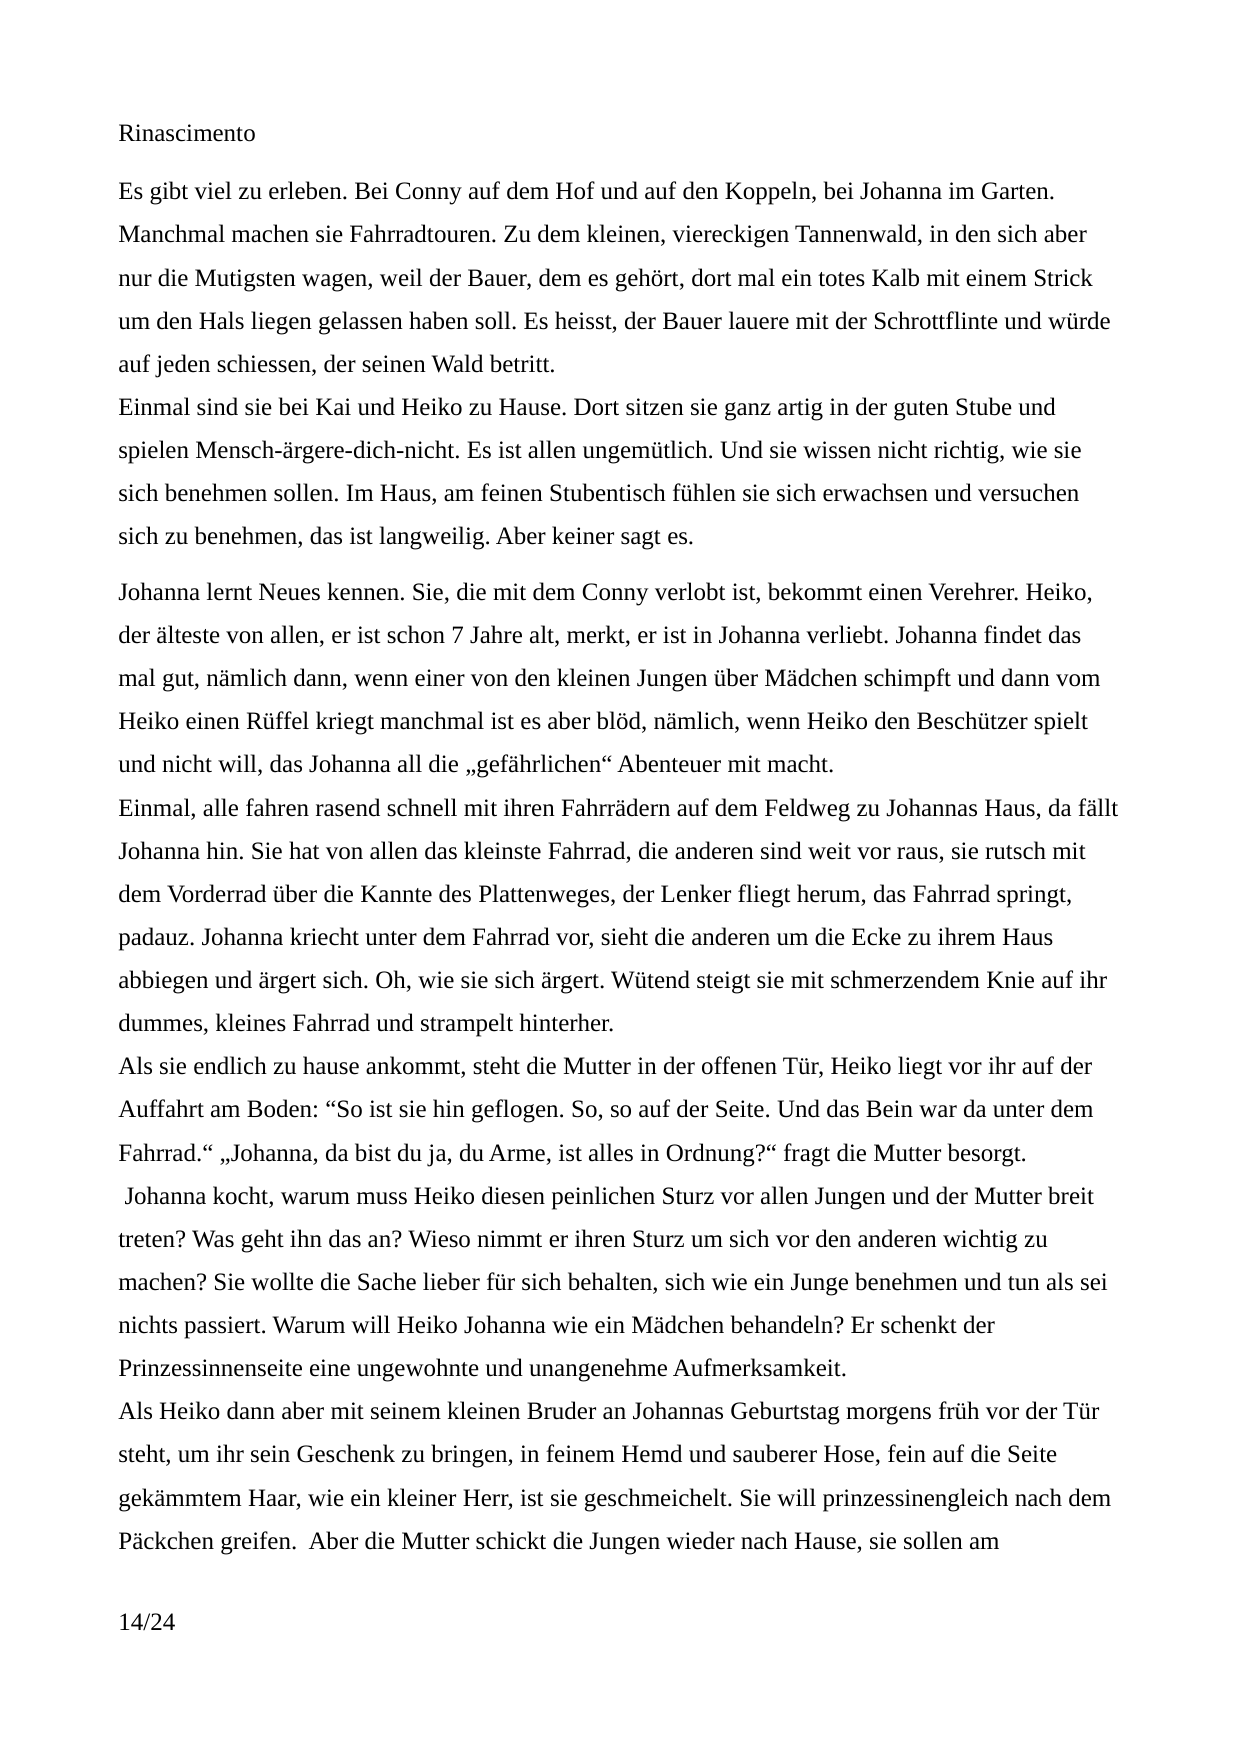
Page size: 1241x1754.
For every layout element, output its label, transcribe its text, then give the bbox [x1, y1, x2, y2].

text Als sie endlich zu hause ankommt, steht die Mutter in der offenen Tür, Heiko liegt vor ihr auf der Auffahrt am Boden: “So ist sie hin geflogen. So, so auf der Seite. Und das Bein war da unter dem Fahrrad.“ „Johanna, da bist du ja, du Arme, ist alles in Ordnung?“ fragt die Mutter besorgt. [118, 1051, 1122, 1166]
text Als Heiko dann aber mit seinem kleinen Bruder an Johannas Geburtstag morgens früh vor der Tür steht, um ihr sein Geschenk zu bringen, in feinem Hemd und sauberer Hose, fein auf die Seite gekämmtem Haar, wie ein kleiner Herr, ist sie geschmeichelt. Sie will prinzessinengleich nach dem Päckchen greifen. Aber die Mutter schickt die Jungen wieder nach Hause, sie sollen am [118, 1396, 1122, 1554]
text Einmal sind sie bei Kai und Heiko zu Hause. Dort sitzen sie ganz artig in der guten Stube und spielen Mensch-ärgere-dich-nicht. Es ist allen ungemütlich. Und sie wissen nicht richtig, wie sie sich benehmen sollen. Im Haus, am feinen Stubentisch fühlen sie sich erwachsen und versuchen sich zu benehmen, das ist langweilig. Aber keiner sagt es. [118, 392, 1122, 550]
text Johanna lernt Neues kennen. Sie, die mit dem Conny verlobt ist, bekommt einen Verehrer. Heiko, der älteste von allen, er ist schon 7 Jahre alt, merkt, er ist in Johanna verliebt. Johanna findet das mal gut, nämlich dann, wenn einer von den kleinen Jungen über Mädchen schimpft und dann vom Heiko einen Rüffel kriegt manchmal ist es aber blöd, nämlich, wenn Heiko den Beschützer spielt und nicht will, das Johanna all die „gefährlichen“ Abenteuer mit macht. [118, 577, 1122, 778]
text Es gibt viel zu erleben. Bei Conny auf dem Hof und auf den Koppeln, bei Johanna im Garten. Manchmal machen sie Fahrradtouren. Zu dem kleinen, viereckigen Tannenwald, in den sich aber nur die Mutigsten wagen, weil der Bauer, dem es gehört, dort mal ein totes Kalb mit einem Strick um den Hals liegen gelassen haben soll. Es heisst, der Bauer lauere mit der Schrottflinte und würde auf jeden schiessen, der seinen Wald betritt. [118, 176, 1122, 378]
text Johanna kocht, warum muss Heiko diesen peinlichen Sturz vor allen Jungen und der Mutter breit treten? Was geht ihn das an? Wieso nimmt er ihren Sturz um sich vor den anderen wichtig zu machen? Sie wollte die Sache lieber für sich behalten, sich wie ein Junge benehmen und tun als sei nichts passiert. Warum will Heiko Johanna wie ein Mädchen behandeln? Er schenkt der Prinzessinnenseite eine ungewohnte und unangenehme Aufmerksamkeit. [118, 1181, 1122, 1382]
text Einmal, alle fahren rasend schnell mit ihren Fahrrädern auf dem Feldweg zu Johannas Haus, da fällt Johanna hin. Sie hat von allen das kleinste Fahrrad, die anderen sind weit vor raus, sie rutsch mit dem Vorderrad über die Kannte des Plattenweges, der Lenker fliegt herum, das Fahrrad springt, padauz. Johanna kriecht unter dem Fahrrad vor, sieht die anderen um die Ecke zu ihrem Haus abbiegen und ärgert sich. Oh, wie sie sich ärgert. Wütend steigt sie mit schmerzendem Knie auf ihr dummes, kleines Fahrrad und strampelt hinterher. [118, 793, 1122, 1037]
